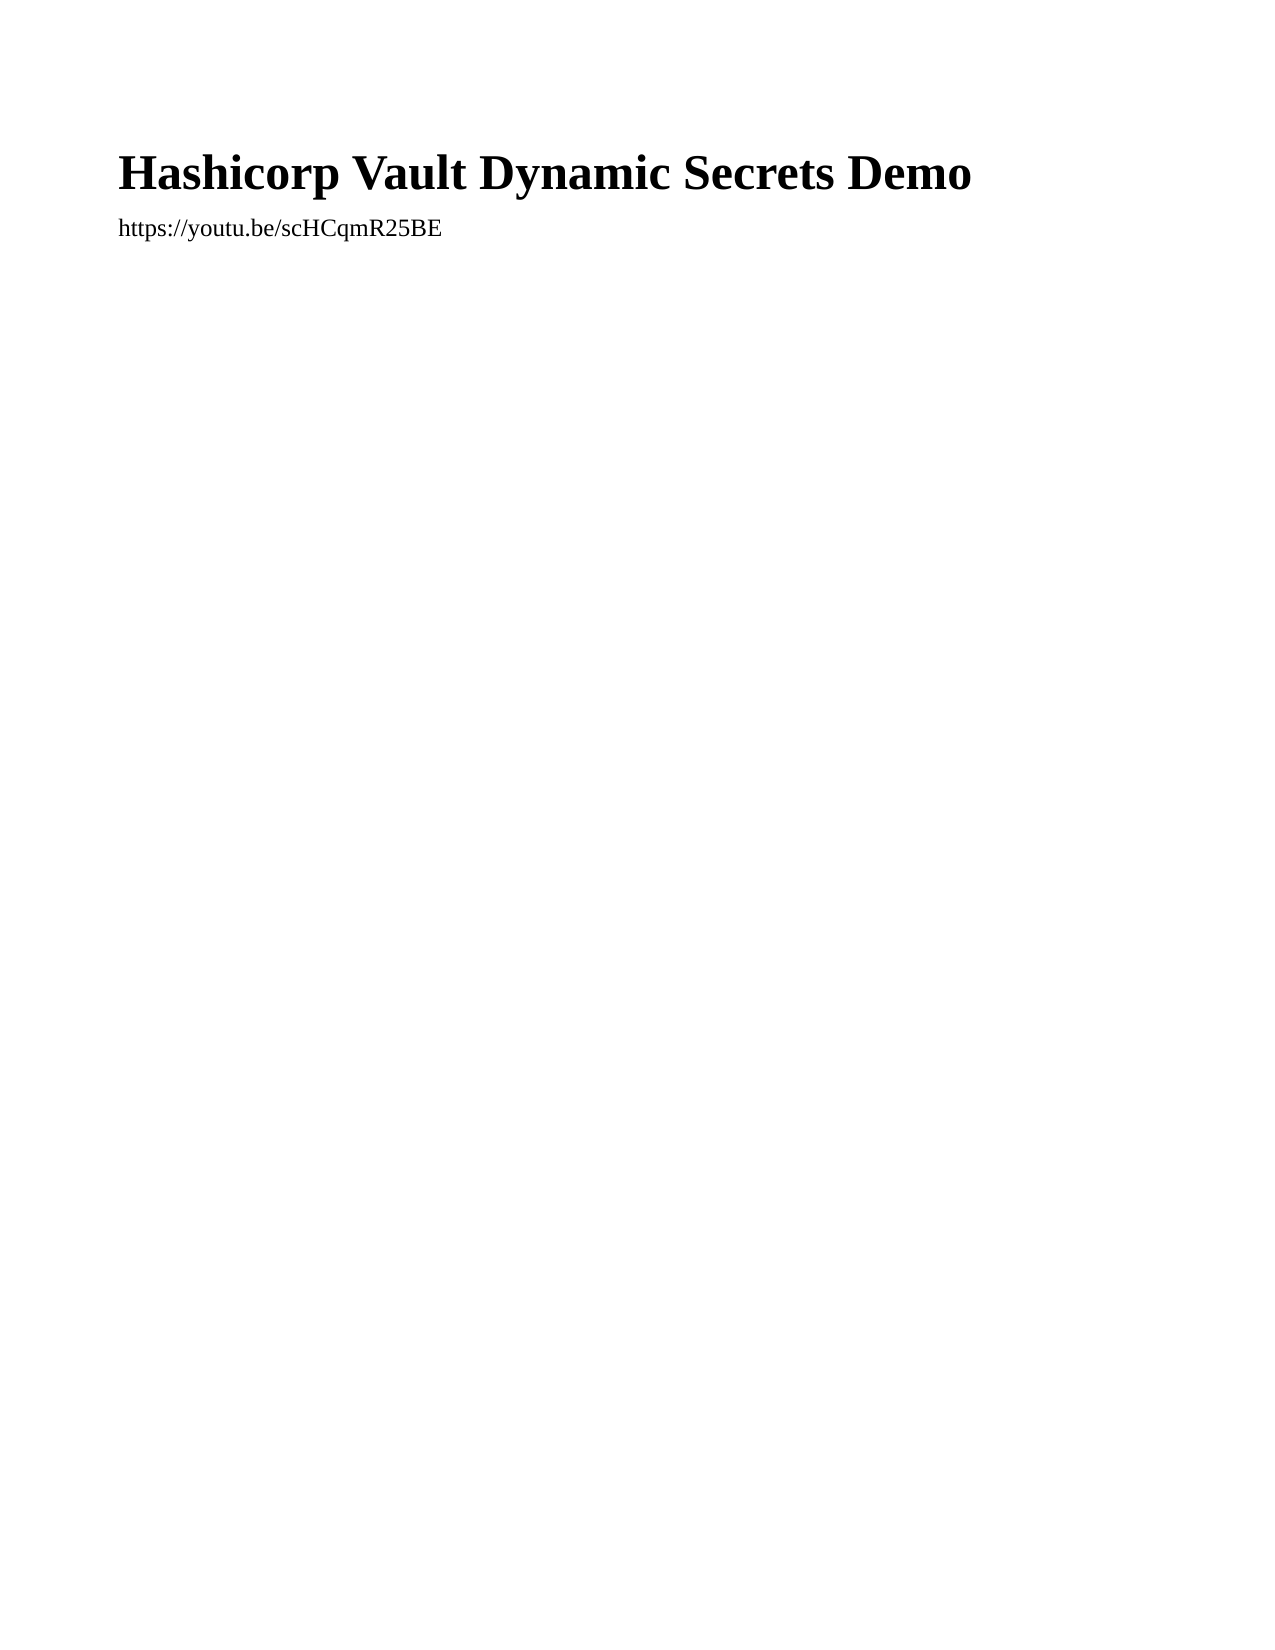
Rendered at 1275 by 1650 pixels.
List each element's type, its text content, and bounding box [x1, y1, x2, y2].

text https://youtu.be/scHCqmR25BE [118, 213, 1157, 242]
subtitle Hashicorp Vault Dynamic Secrets Demo [118, 143, 1157, 201]
